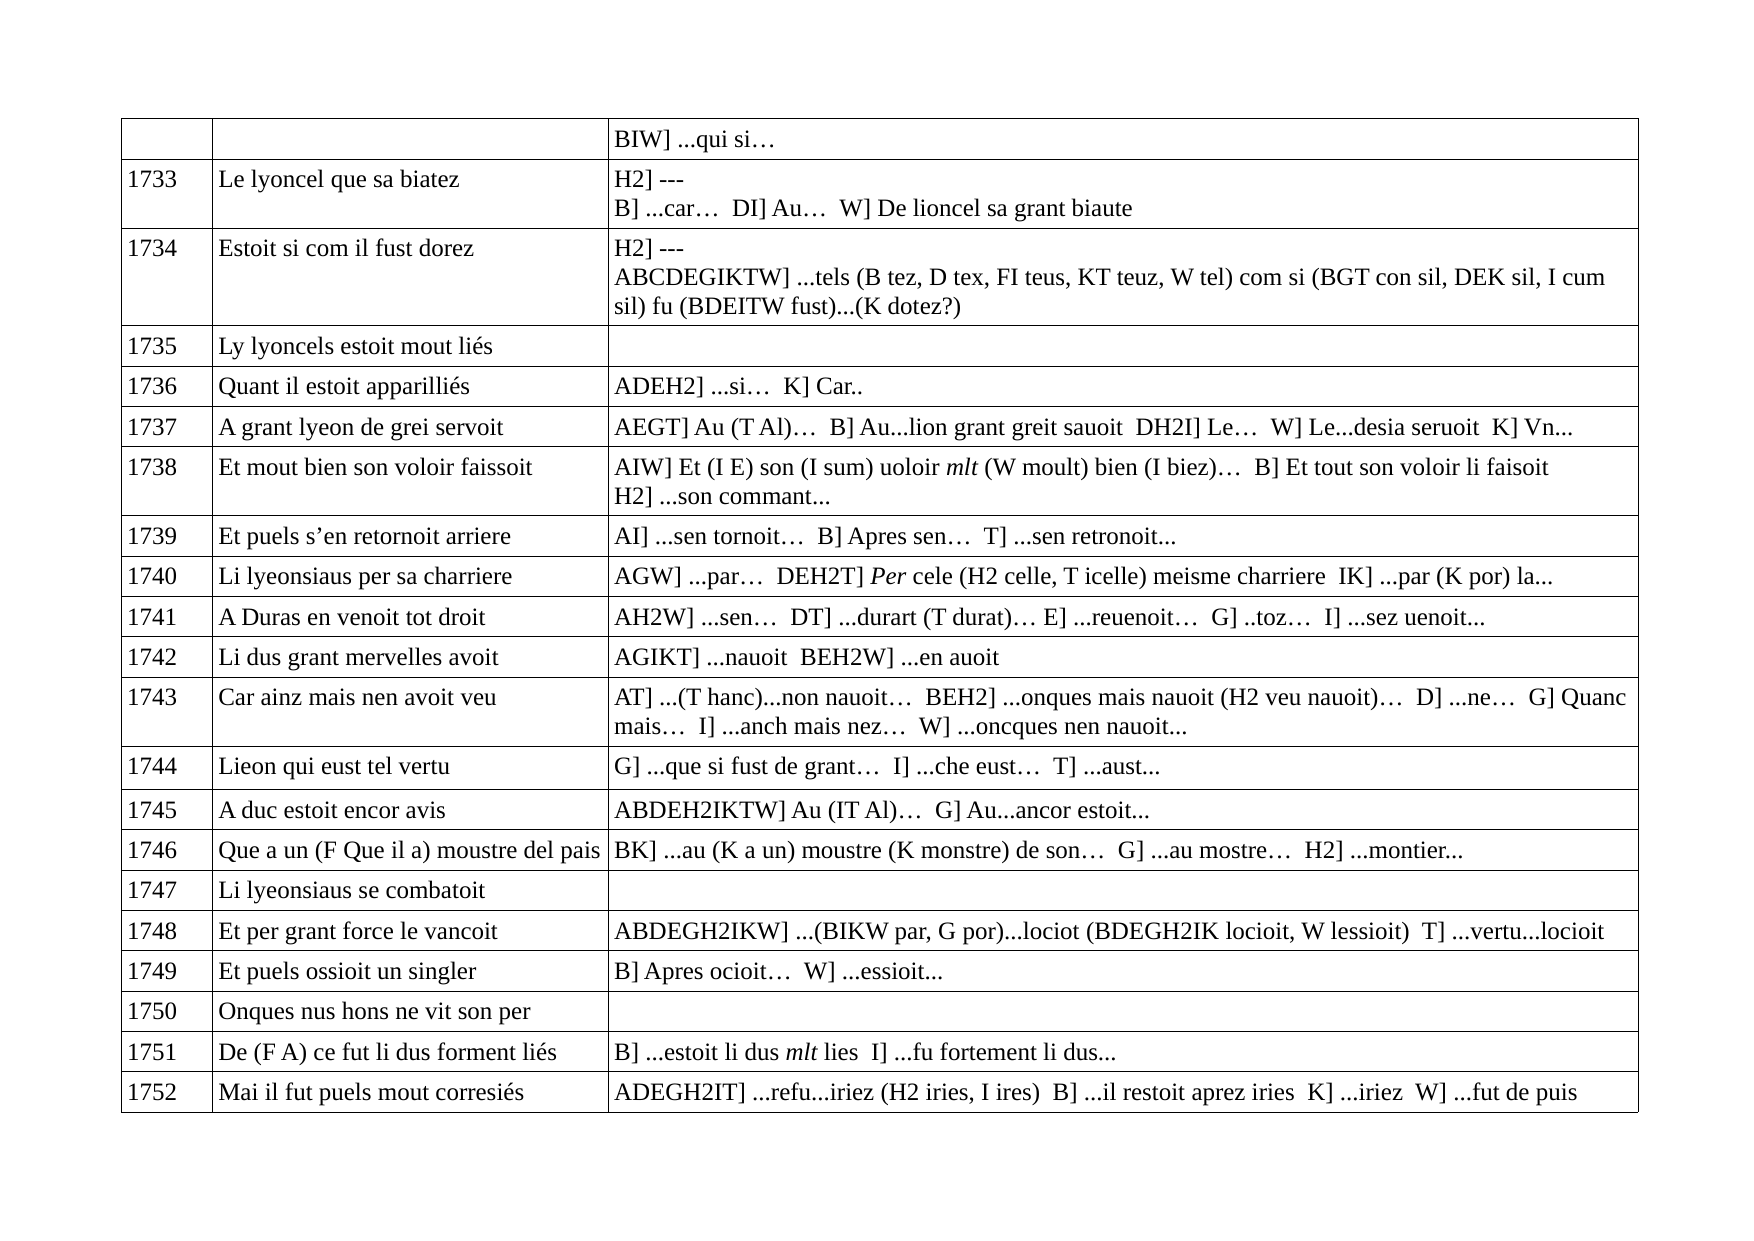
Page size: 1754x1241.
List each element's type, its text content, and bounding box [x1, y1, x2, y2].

table_cell BK] ...au (K a un) moustre (K monstre) de son… G] ...au mostre… H2] ...montier... [609, 830, 1638, 870]
table_cell [122, 119, 212, 158]
table_cell A grant lyeon de grei servoit [213, 407, 608, 446]
table_cell Le lyoncel que sa biatez [213, 160, 608, 227]
table_cell Lieon qui eust tel vertu [213, 747, 608, 789]
table_cell 1748 [122, 911, 212, 950]
table_cell 1740 [122, 557, 212, 596]
table_cell H2] --- B] ...car… DI] Au… W] De lioncel sa grant biaute [609, 160, 1638, 227]
table_cell [609, 871, 1638, 910]
table_cell Quant il estoit apparilliés [213, 367, 608, 406]
table_cell AH2W] ...sen… DT] ...durart (T durat)… E] ...reuenoit… G] ..toz… I] ...sez uenoit... [609, 597, 1638, 636]
table_cell A Duras en venoit tot droit [213, 597, 608, 636]
table_cell 1752 [122, 1072, 212, 1112]
table_cell Mai il fut puels mout corresiés [213, 1072, 608, 1112]
table_cell 1749 [122, 951, 212, 991]
table_cell ADEH2] ...si… K] Car.. [609, 367, 1638, 406]
table_cell 1735 [122, 326, 212, 366]
table_cell [609, 326, 1638, 366]
table_cell Estoit si com il fust dorez [213, 229, 608, 325]
table_cell 1737 [122, 407, 212, 446]
table_cell Li lyeonsiaus per sa charriere [213, 557, 608, 596]
table_cell ABDEGH2IKW] ...(BIKW par, G por)...lociot (BDEGH2IK locioit, W lessioit) T] ...vertu...locioit [609, 911, 1638, 950]
table_cell 1738 [122, 447, 212, 515]
table_cell A duc estoit encor avis [213, 790, 608, 829]
table_cell ABDEH2IKTW] Au (IT Al)… G] Au...ancor estoit... [609, 790, 1638, 829]
table_cell Ly lyoncels estoit mout liés [213, 326, 608, 366]
table_cell Que a un (F Que il a) moustre del pais [213, 830, 608, 870]
table_cell Et puels ossioit un singler [213, 951, 608, 991]
table_cell 1750 [122, 992, 212, 1031]
table_cell Onques nus hons ne vit son per [213, 992, 608, 1031]
table_cell B] Apres ocioit… W] ...essioit... [609, 951, 1638, 991]
table_cell B] ...estoit li dus mlt lies I] ...fu fortement li dus... [609, 1032, 1638, 1071]
table_cell AI] ...sen tornoit… B] Apres sen… T] ...sen retronoit... [609, 516, 1638, 556]
table_cell AEGT] Au (T Al)… B] Au...lion grant greit sauoit DH2I] Le… W] Le...desia seruoit K] Vn... [609, 407, 1638, 446]
table_cell [213, 119, 608, 158]
table_cell BIW] ...qui si… [609, 119, 1638, 158]
table_cell ADEGH2IT] ...refu...iriez (H2 iries, I ires) B] ...il restoit aprez iries K] ...iriez W] ...fut de puis [609, 1072, 1638, 1112]
table_cell AGIKT] ...nauoit BEH2W] ...en auoit [609, 637, 1638, 677]
table_cell H2] --- ABCDEGIKTW] ...tels (B tez, D tex, FI teus, KT teuz, W tel) com si (BGT con sil, DEK sil, I cum sil) fu (BDEITW fust)...(K dotez?) [609, 229, 1638, 325]
table_cell 1734 [122, 229, 212, 325]
table_cell Et puels s’en retornoit arriere [213, 516, 608, 556]
table_cell 1743 [122, 678, 212, 746]
table_cell 1736 [122, 367, 212, 406]
table_cell AT] ...(T hanc)...non nauoit… BEH2] ...onques mais nauoit (H2 veu nauoit)… D] ...ne… G] Quanc mais… I] ...anch mais nez… W] ...oncques nen nauoit... [609, 678, 1638, 746]
table_cell Et per grant force le vancoit [213, 911, 608, 950]
table_cell 1742 [122, 637, 212, 677]
table_cell Li lyeonsiaus se combatoit [213, 871, 608, 910]
table_cell 1744 [122, 747, 212, 789]
table_cell AIW] Et (I E) son (I sum) uoloir mlt (W moult) bien (I biez)… B] Et tout son voloir li faisoit H2] ...son commant... [609, 447, 1638, 515]
table_cell 1751 [122, 1032, 212, 1071]
table_cell G] ...que si fust de grant… I] ...che eust… T] ...aust... [609, 747, 1638, 789]
table_cell De (F A) ce fut li dus forment liés [213, 1032, 608, 1071]
table_cell 1741 [122, 597, 212, 636]
table_cell Li dus grant mervelles avoit [213, 637, 608, 677]
table_cell Et mout bien son voloir faissoit [213, 447, 608, 515]
table_cell 1739 [122, 516, 212, 556]
table_cell [609, 992, 1638, 1031]
table_cell Car ainz mais nen avoit veu [213, 678, 608, 746]
table_cell 1733 [122, 160, 212, 227]
table_cell AGW] ...par… DEH2T] Per cele (H2 celle, T icelle) meisme charriere IK] ...par (K por) la... [609, 557, 1638, 596]
table_cell 1747 [122, 871, 212, 910]
table_cell 1745 [122, 790, 212, 829]
table_cell 1746 [122, 830, 212, 870]
